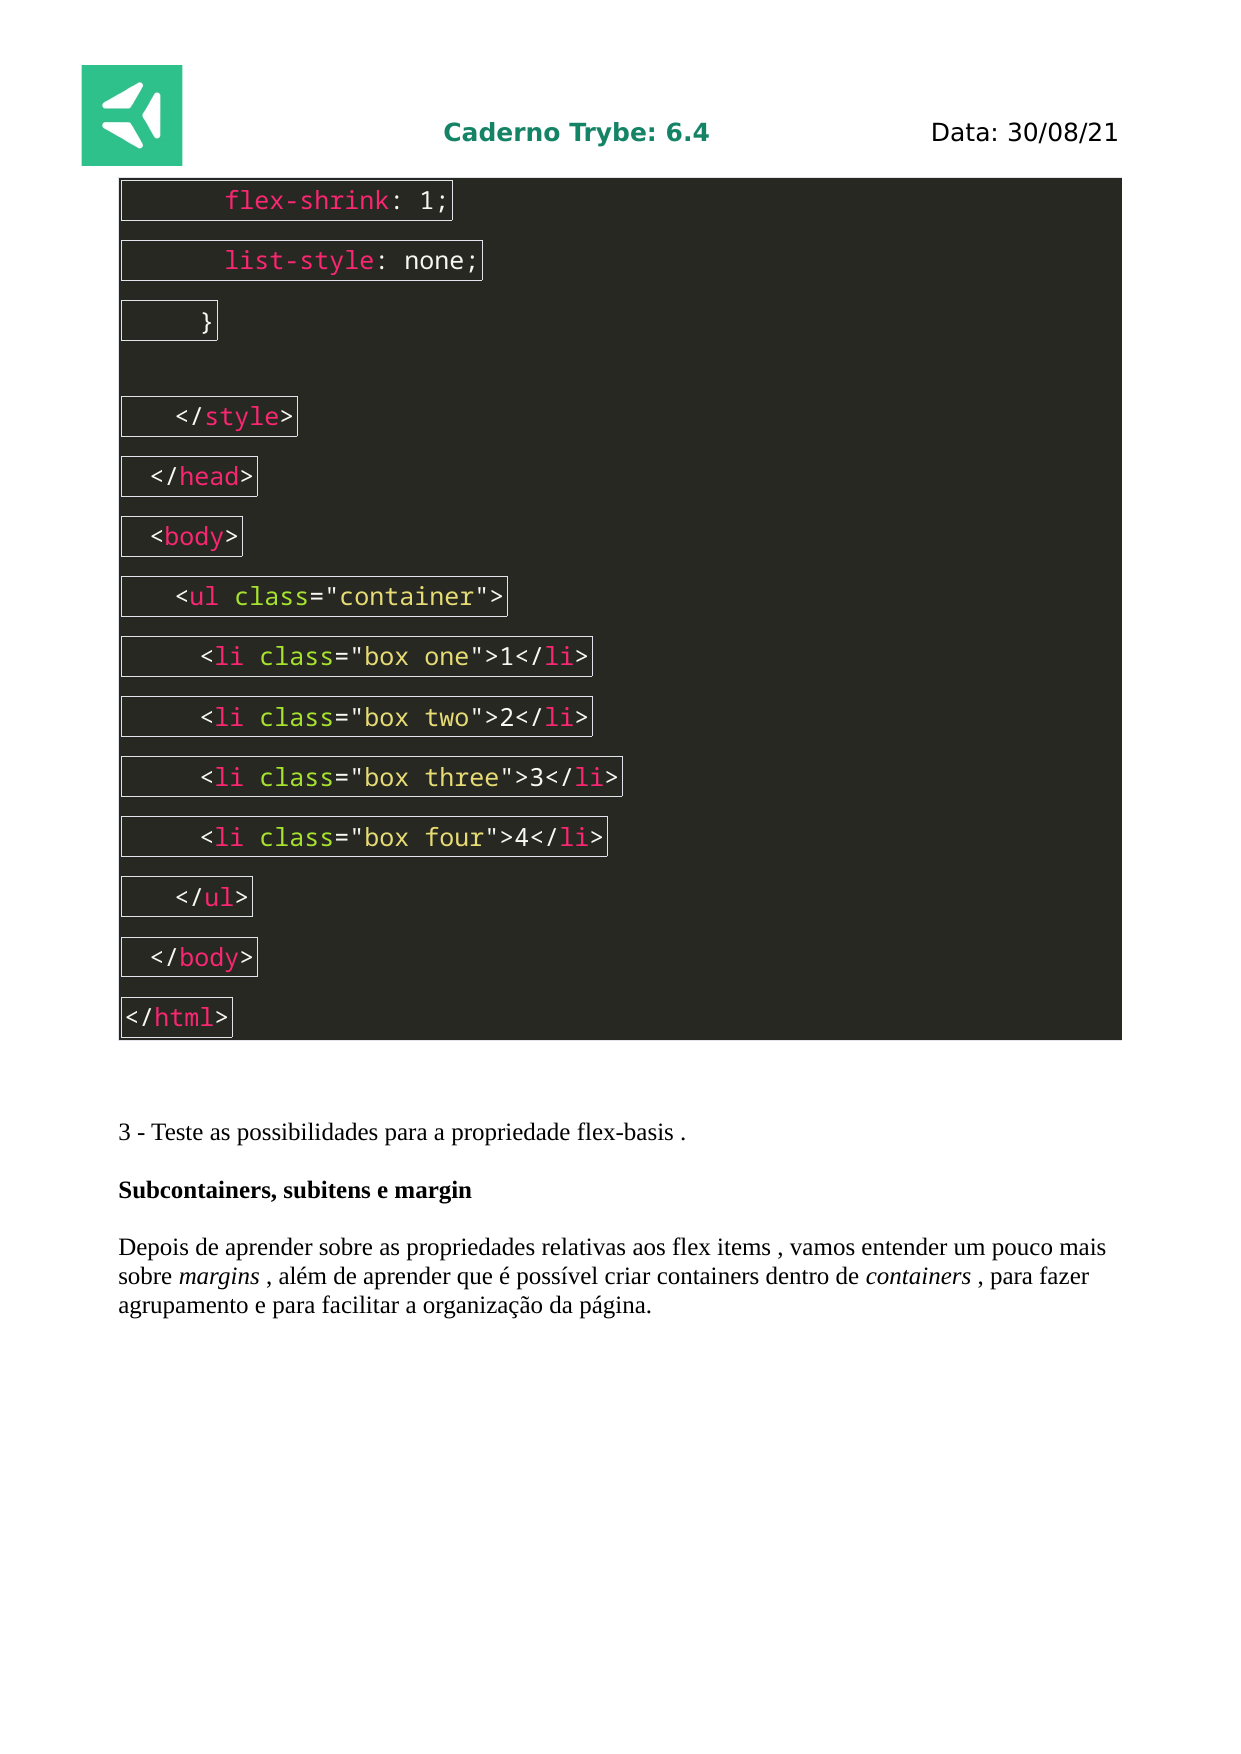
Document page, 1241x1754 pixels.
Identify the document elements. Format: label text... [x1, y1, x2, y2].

text <li class="box one">1</li> [119, 633, 1122, 676]
text <li class="box three">3</li> [119, 753, 1122, 796]
text </style> [119, 393, 1122, 436]
picture [81, 65, 183, 166]
text <ul class="container"> [119, 573, 1122, 616]
text <li class="box two">2</li> [119, 693, 1122, 736]
text } [119, 297, 1122, 340]
text </ul> [119, 873, 1122, 917]
text list-style: none; [119, 237, 1122, 280]
text </body> [119, 933, 1122, 977]
text 3 - Teste as possibilidades para a propriedade flex-basis . [118, 1117, 1122, 1146]
text </html> [119, 994, 1122, 1040]
text flex-shrink: 1; [119, 178, 1122, 220]
text Subcontainers, subitens e margin [118, 1175, 1122, 1203]
text </head> [119, 453, 1122, 496]
text <body> [119, 513, 1122, 556]
text <li class="box four">4</li> [119, 813, 1122, 856]
text Depois de aprender sobre as propriedades relativas aos flex items , vamos entender um pouco mais sobre margins , além de aprender que é possível criar containers dentro de containers , para fazer agrupamento e para facilitar a organização da página. [118, 1232, 1122, 1318]
